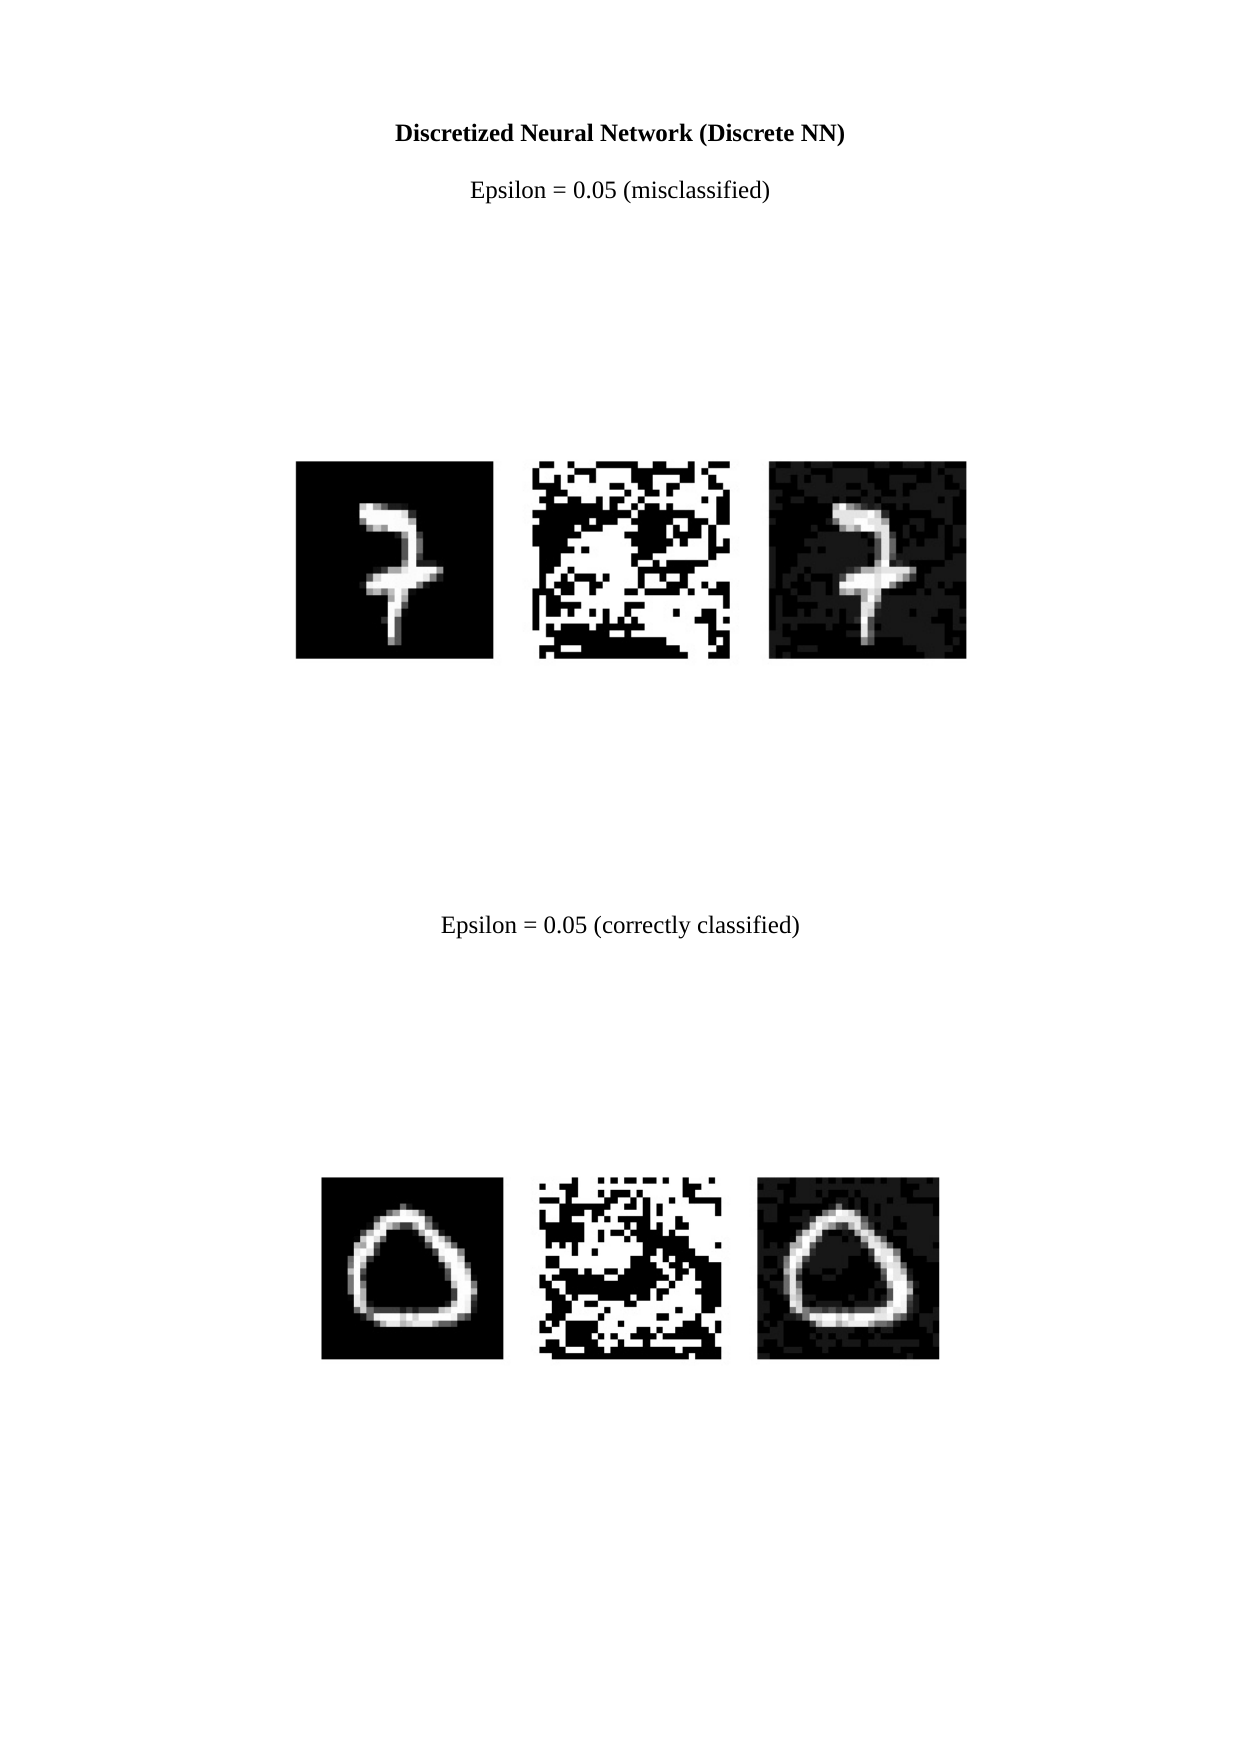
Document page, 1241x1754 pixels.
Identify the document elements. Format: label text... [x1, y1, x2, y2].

text Discretized Neural Network (Discrete NN) [118, 118, 1122, 147]
text Epsilon = 0.05 (misclassified) [118, 176, 1122, 204]
picture [188, 233, 1053, 882]
picture [222, 967, 1019, 1565]
text Epsilon = 0.05 (correctly classified) [118, 910, 1122, 939]
